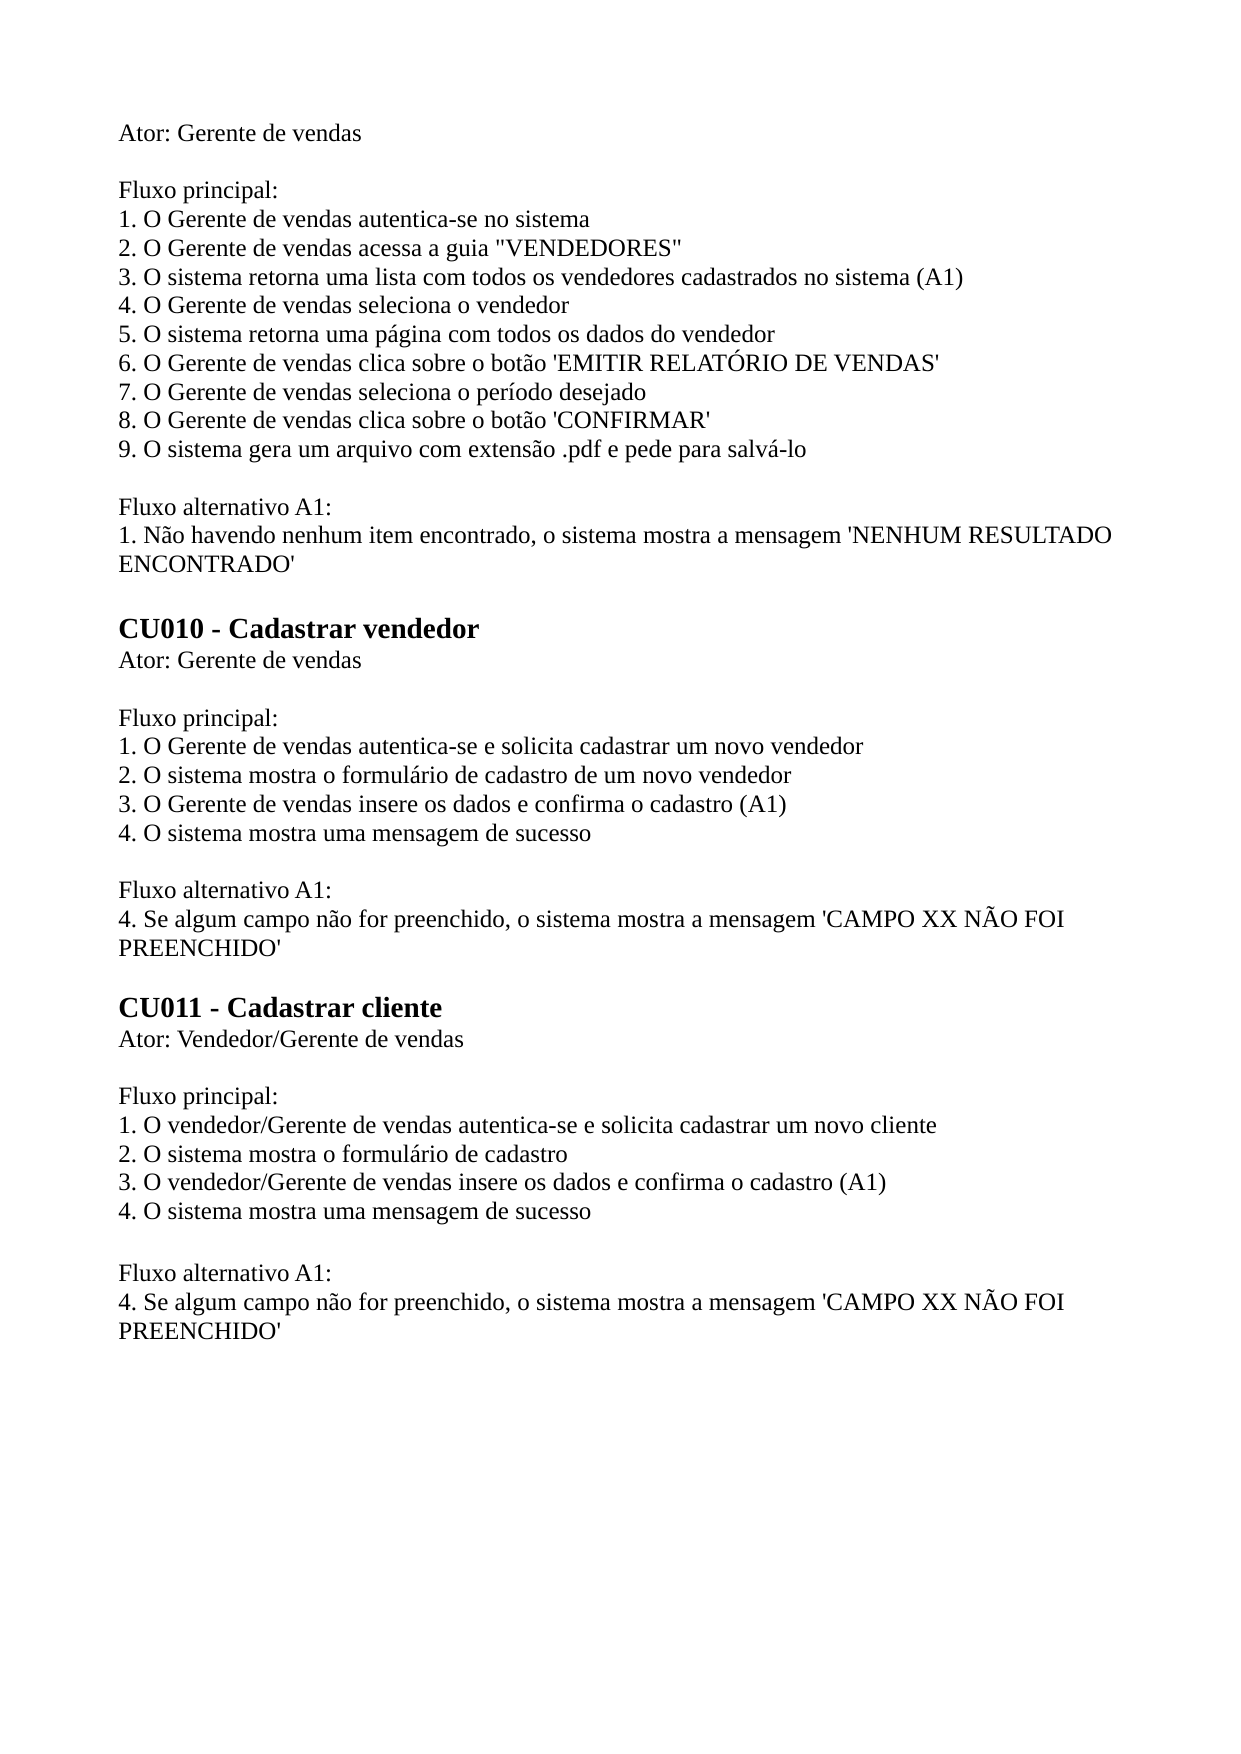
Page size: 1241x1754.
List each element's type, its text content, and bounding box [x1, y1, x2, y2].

text CU011 - Cadastrar cliente [118, 990, 1122, 1024]
text 4. O sistema mostra uma mensagem de sucesso [118, 1196, 1122, 1225]
text Ator: Gerente de vendas [118, 118, 1122, 147]
text 1. O vendedor/Gerente de vendas autentica-se e solicita cadastrar um novo cliente [118, 1110, 1122, 1139]
text 8. O Gerente de vendas clica sobre o botão 'CONFIRMAR' [118, 406, 1122, 434]
text 3. O sistema retorna uma lista com todos os vendedores cadastrados no sistema (A1) [118, 262, 1122, 291]
text 2. O Gerente de vendas acessa a guia "VENDEDORES" [118, 233, 1122, 262]
text 4. O sistema mostra uma mensagem de sucesso [118, 818, 1122, 846]
text 5. O sistema retorna uma página com todos os dados do vendedor [118, 319, 1122, 348]
text 4. Se algum campo não for preenchido, o sistema mostra a mensagem 'CAMPO XX NÃO FOI PREENCHIDO' [118, 1287, 1122, 1345]
text Fluxo alternativo A1: [118, 875, 1122, 904]
text 1. O Gerente de vendas autentica-se e solicita cadastrar um novo vendedor [118, 731, 1122, 760]
text 9. O sistema gera um arquivo com extensão .pdf e pede para salvá-lo [118, 434, 1122, 463]
text Ator: Gerente de vendas [118, 645, 1122, 674]
text Fluxo alternativo A1: [118, 492, 1122, 521]
text Fluxo principal: [118, 176, 1122, 204]
text CU010 - Cadastrar vendedor [118, 612, 1122, 645]
text 7. O Gerente de vendas seleciona o período desejado [118, 377, 1122, 406]
text 2. O sistema mostra o formulário de cadastro [118, 1139, 1122, 1167]
text 2. O sistema mostra o formulário de cadastro de um novo vendedor [118, 760, 1122, 789]
text Fluxo alternativo A1: [118, 1258, 1122, 1287]
text 3. O Gerente de vendas insere os dados e confirma o cadastro (A1) [118, 789, 1122, 818]
text 4. O Gerente de vendas seleciona o vendedor [118, 291, 1122, 319]
text Ator: Vendedor/Gerente de vendas [118, 1024, 1122, 1052]
text 1. O Gerente de vendas autentica-se no sistema [118, 204, 1122, 233]
text 4. Se algum campo não for preenchido, o sistema mostra a mensagem 'CAMPO XX NÃO FOI PREENCHIDO' [118, 904, 1122, 961]
text 6. O Gerente de vendas clica sobre o botão 'EMITIR RELATÓRIO DE VENDAS' [118, 348, 1122, 377]
text Fluxo principal: [118, 1081, 1122, 1110]
text Fluxo principal: [118, 703, 1122, 731]
text 1. Não havendo nenhum item encontrado, o sistema mostra a mensagem 'NENHUM RESULTADO ENCONTRADO' [118, 521, 1122, 578]
text 3. O vendedor/Gerente de vendas insere os dados e confirma o cadastro (A1) [118, 1167, 1122, 1196]
